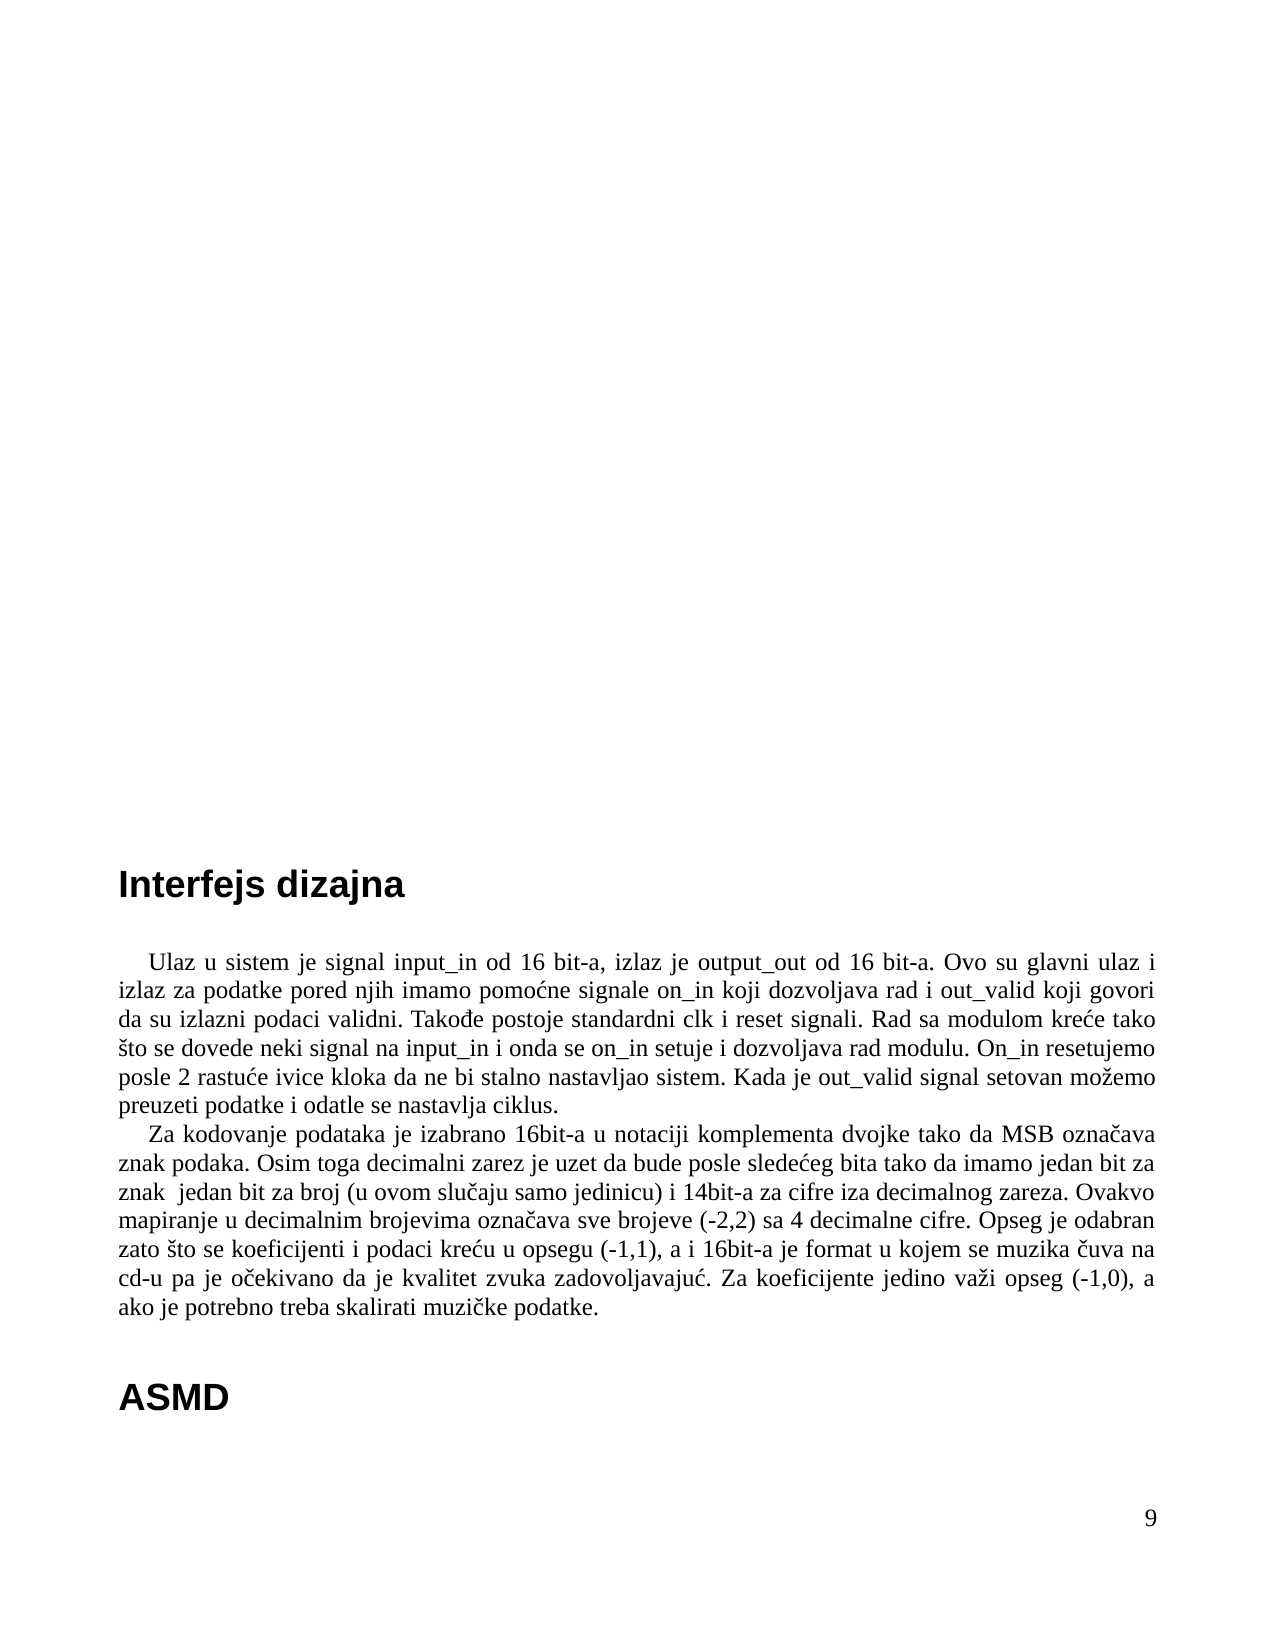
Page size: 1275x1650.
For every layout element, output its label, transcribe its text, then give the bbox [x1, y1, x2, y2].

subtitle Interfejs dizajna [118, 862, 1157, 906]
text Ulaz u sistem je signal input_in od 16 bit-a, izlaz je output_out od 16 bit-a. Ovo su glavni ulaz i izlaz za podatke pored njih imamo pomoćne signale on_in koji dozvoljava rad i out_valid koji govori da su izlazni podaci validni. Takođe postoje standardni clk i reset signali. Rad sa modulom kreće tako što se dovede neki signal na input_in i onda se on_in setuje i dozvoljava rad modulu. On_in resetujemo posle 2 rastuće ivice kloka da ne bi stalno nastavljao sistem. Kada je out_valid signal setovan možemo preuzeti podatke i odatle se nastavlja ciklus. [118, 947, 1157, 1119]
subtitle ASMD [118, 1374, 1157, 1418]
text Za kodovanje podataka je izabrano 16bit-a u notaciji komplementa dvojke tako da MSB označava znak podaka. Osim toga decimalni zarez je uzet da bude posle sledećeg bita tako da imamo jedan bit za znak jedan bit za broj (u ovom slučaju samo jedinicu) i 14bit-a za cifre iza decimalnog zareza. Ovakvo mapiranje u decimalnim brojevima označava sve brojeve (-2,2) sa 4 decimalne cifre. Opseg je odabran zato što se koeficijenti i podaci kreću u opsegu (-1,1), a i 16bit-a je format u kojem se muzika čuva na cd-u pa je očekivano da je kvalitet zvuka zadovoljavajuć. Za koeficijente jedino važi opseg (-1,0), a ako je potrebno treba skalirati muzičke podatke. [118, 1119, 1157, 1321]
